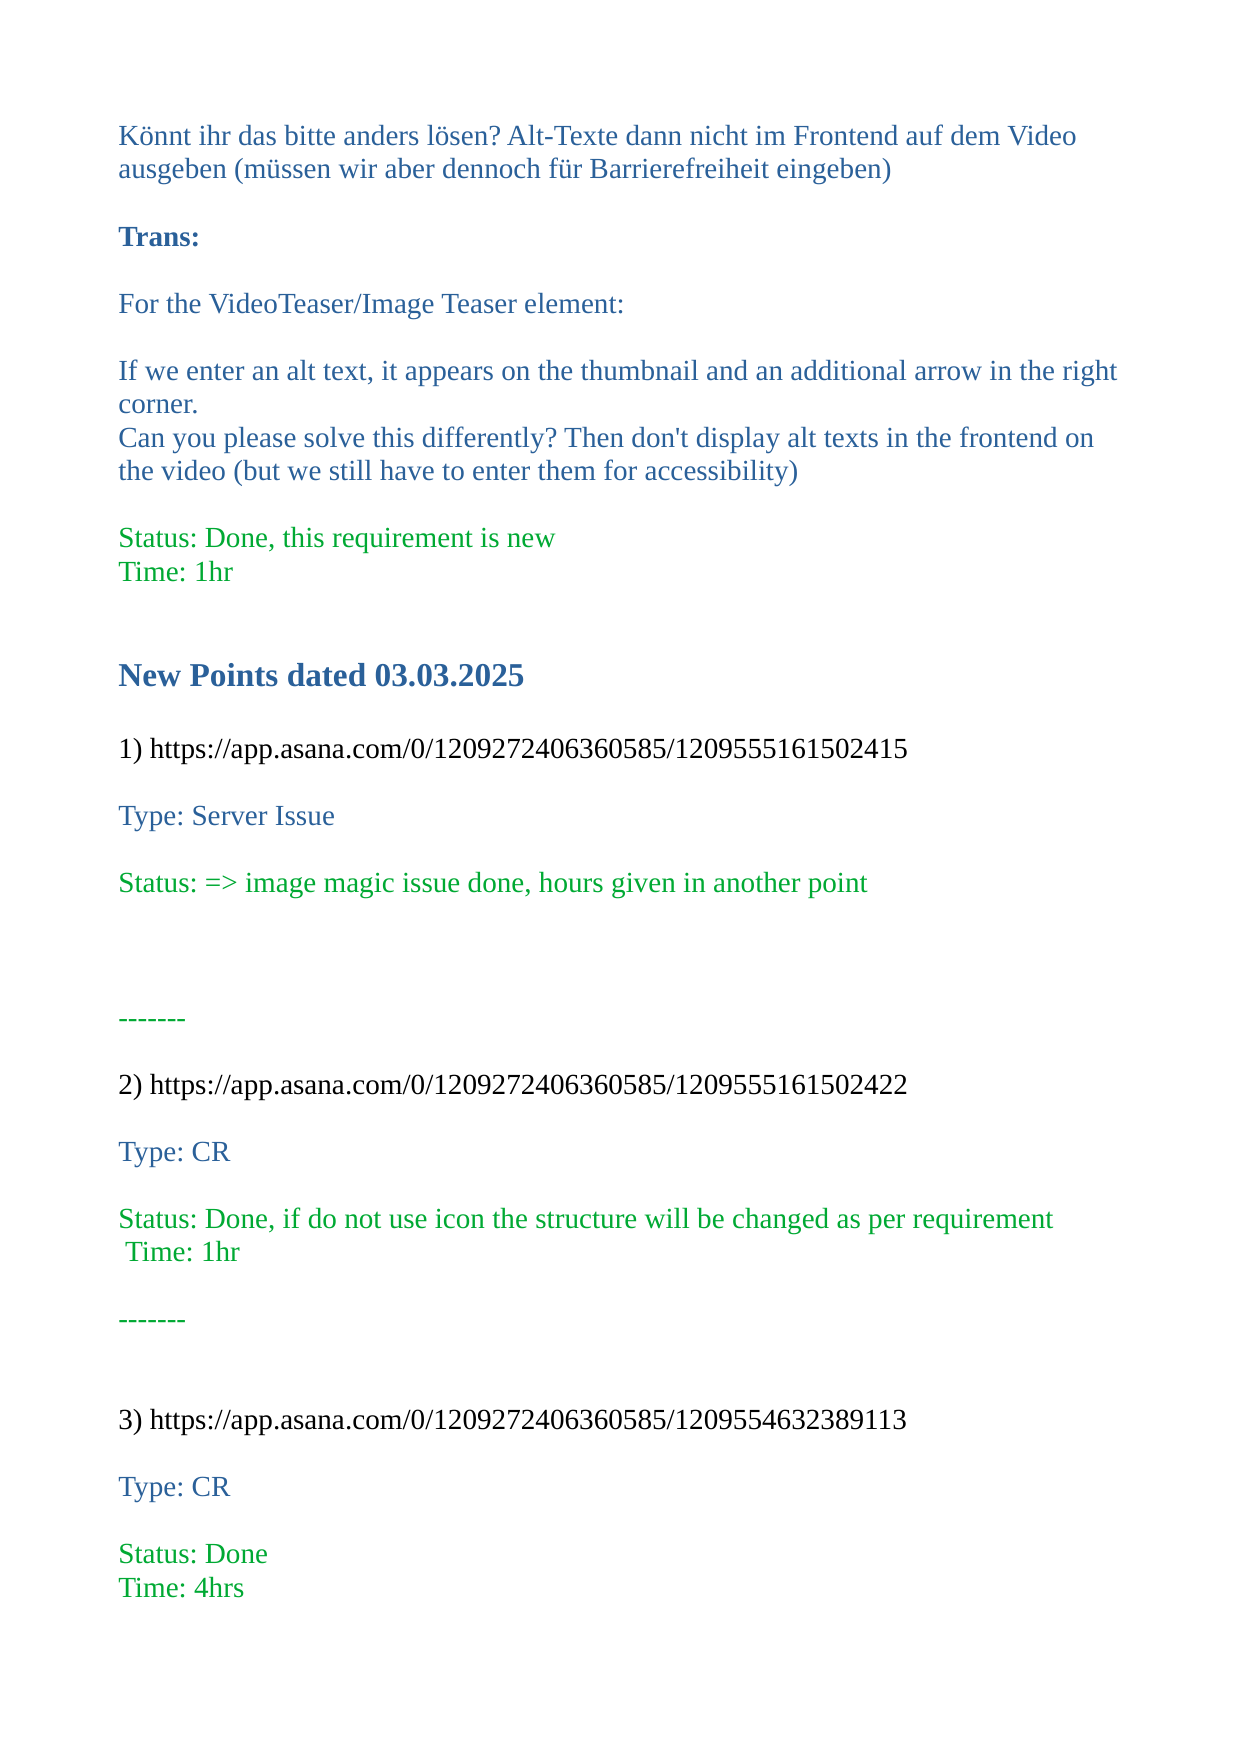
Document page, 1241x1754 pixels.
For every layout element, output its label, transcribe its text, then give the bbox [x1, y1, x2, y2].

text If we enter an alt text, it appears on the thumbnail and an additional arrow in the right corner. [118, 353, 1122, 420]
text Status: Done, this requirement is new [118, 521, 1122, 554]
text Status: Done Time: 4hrs [118, 1536, 1122, 1603]
text Type: CR [118, 1134, 1122, 1167]
text Type: CR [118, 1469, 1122, 1503]
text ------- [118, 1302, 1122, 1335]
text Status: Done, if do not use icon the structure will be changed as per requirement [118, 1201, 1122, 1234]
text 1) https://app.asana.com/0/1209272406360585/1209555161502415 [118, 731, 1122, 765]
text New Points dated 03.03.2025 [118, 655, 1122, 693]
text ------- [118, 1000, 1122, 1033]
text Time: 1hr [118, 1234, 1122, 1268]
text Trans: For the VideoTeaser/Image Teaser element: [118, 219, 1122, 319]
text Time: 1hr [118, 554, 1122, 588]
text Status: => image magic issue done, hours given in another point [118, 866, 1122, 899]
text 3) https://app.asana.com/0/1209272406360585/1209554632389113 [118, 1402, 1122, 1436]
text Type: Server Issue [118, 798, 1122, 832]
text Can you please solve this differently? Then don't display alt texts in the frontend on the video (but we still have to enter them for accessibility) [118, 420, 1122, 487]
text 2) https://app.asana.com/0/1209272406360585/1209555161502422 [118, 1067, 1122, 1100]
text Könnt ihr das bitte anders lösen? Alt-Texte dann nicht im Frontend auf dem Video ausgeben (müssen wir aber dennoch für Barrierefreiheit eingeben) [118, 118, 1122, 185]
